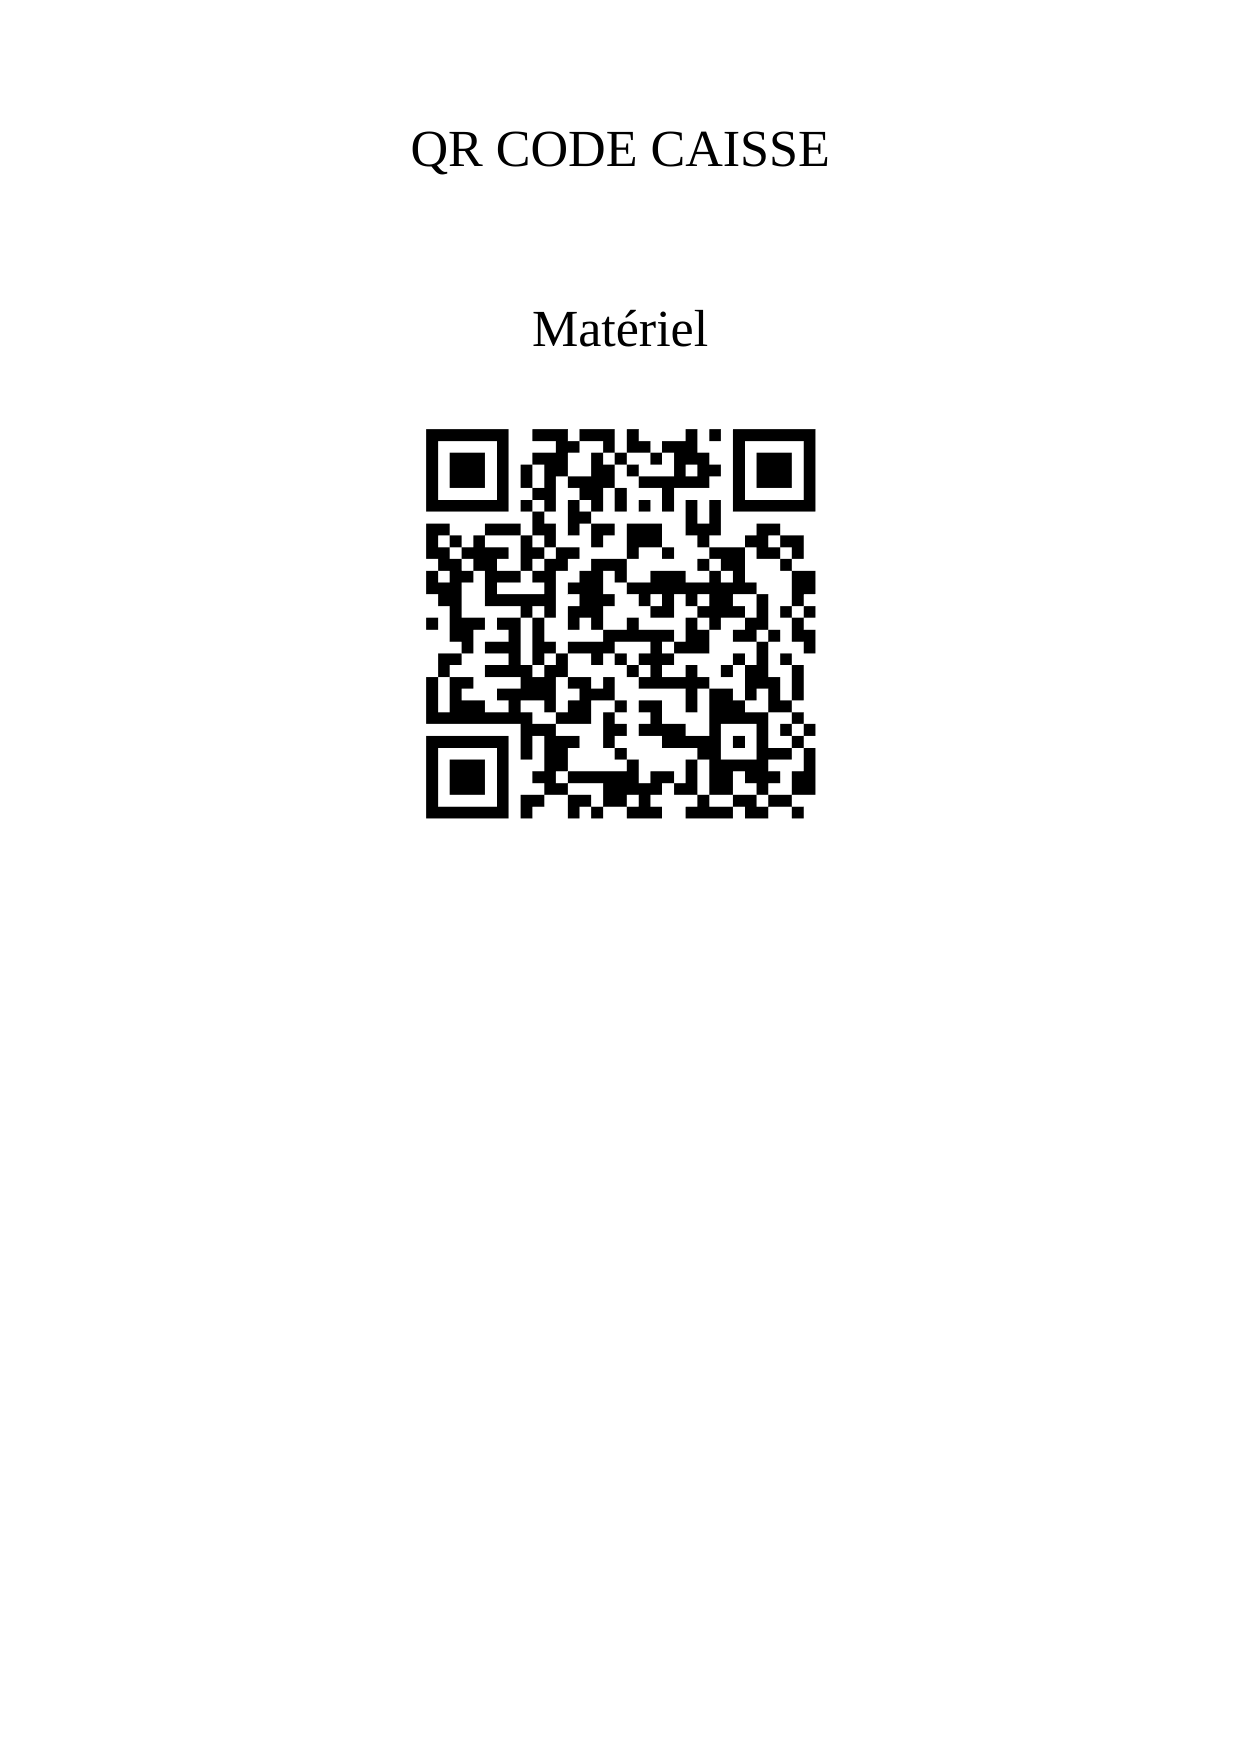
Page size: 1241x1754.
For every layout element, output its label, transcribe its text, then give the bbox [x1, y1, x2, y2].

text Matériel [118, 298, 1122, 358]
picture [414, 417, 827, 830]
text QR CODE CAISSE [118, 118, 1122, 178]
